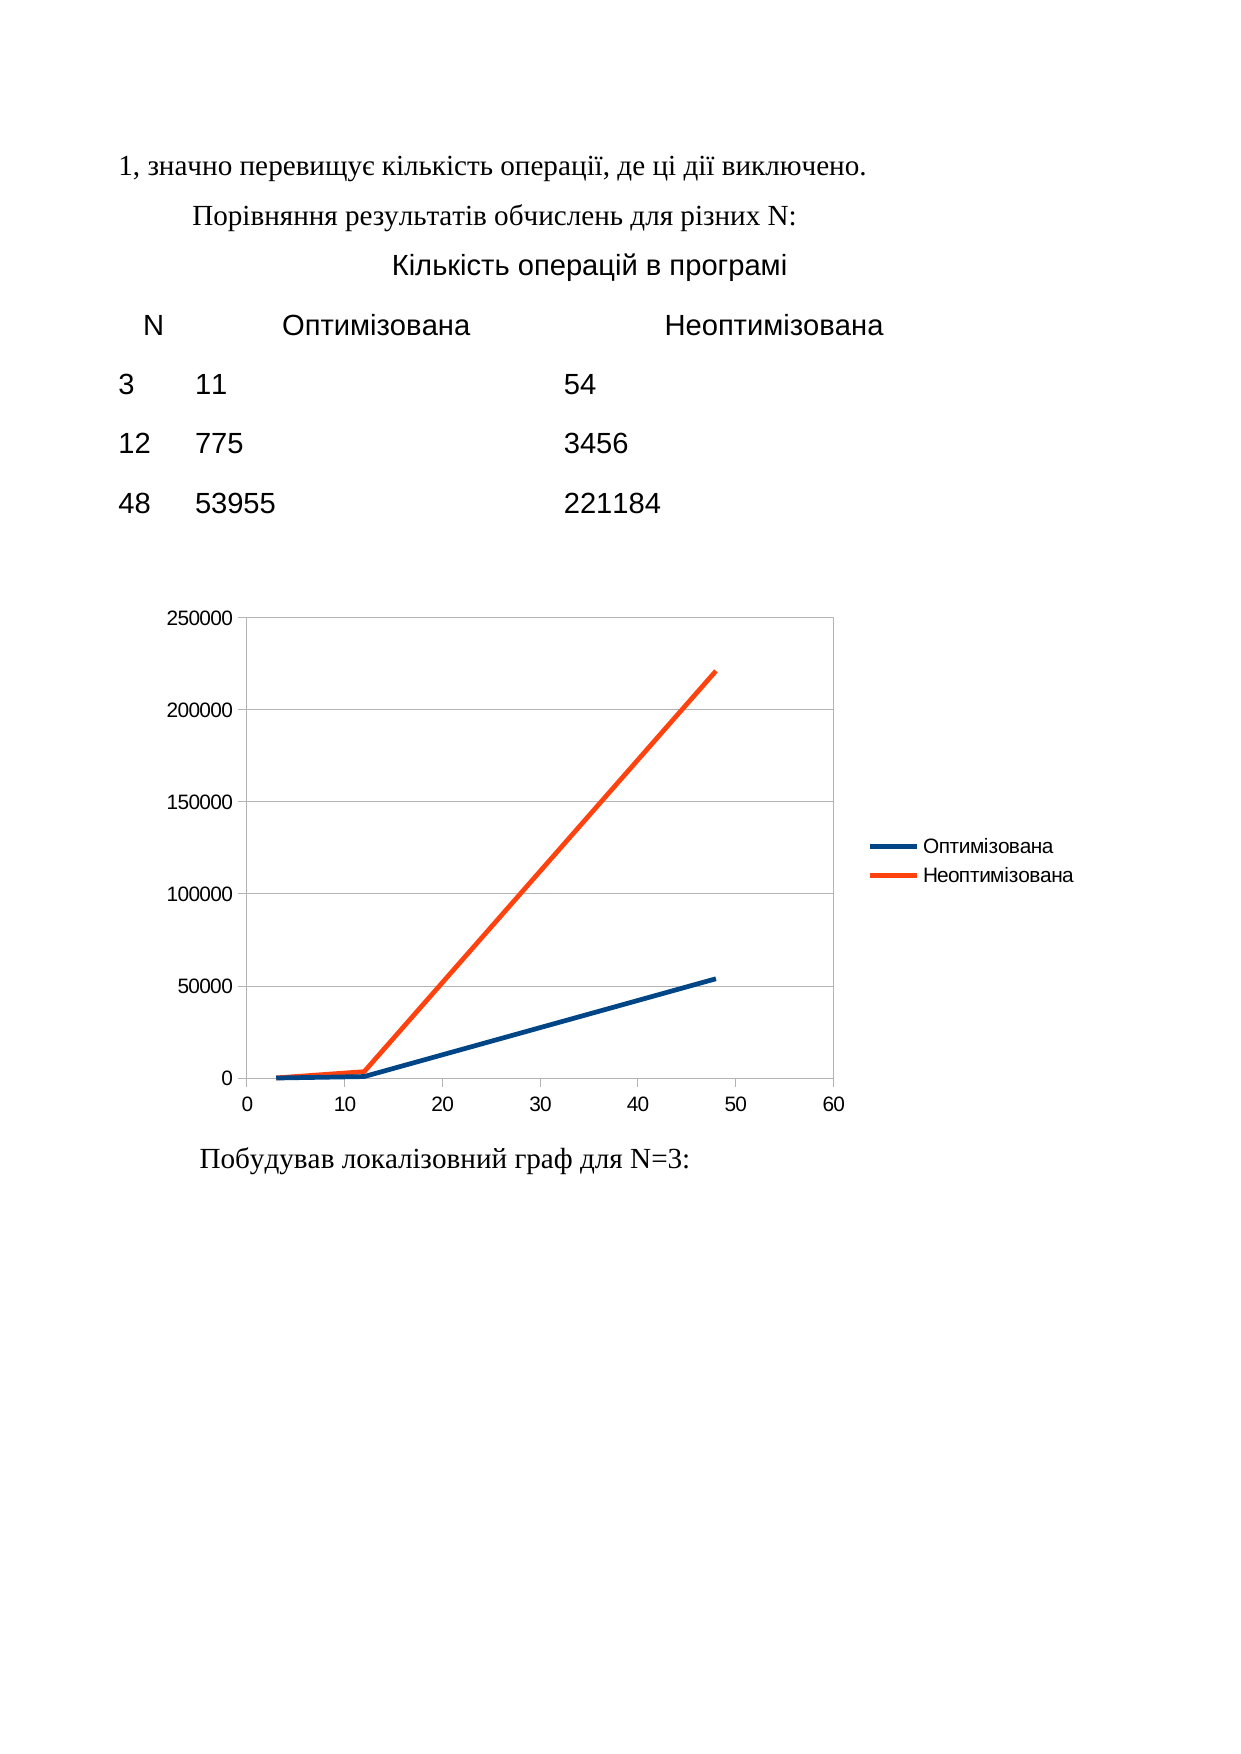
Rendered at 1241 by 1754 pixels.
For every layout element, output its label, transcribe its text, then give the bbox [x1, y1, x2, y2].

table_cell 775 [192, 426, 561, 486]
text Побудував локалізовний граф для N=3: [118, 1141, 1122, 1175]
table_cell 53955 [192, 486, 561, 545]
table_cell 221184 [561, 486, 987, 545]
table_cell 48 [115, 486, 192, 545]
table_cell 3456 [561, 426, 987, 486]
table_header Кількість операцій в програмі [192, 248, 987, 308]
table_header [115, 248, 192, 308]
table_cell Неоптимізована [561, 308, 987, 367]
text 1, значно перевищує кількість операції, де ці дії виключено. [118, 148, 1122, 181]
table_cell 12 [115, 426, 192, 486]
table_cell 54 [561, 367, 987, 426]
table_cell Оптимізована [192, 308, 561, 367]
table_cell 3 [115, 367, 192, 426]
table_cell 11 [192, 367, 561, 426]
table_cell N [115, 308, 192, 367]
text Порівняння результатів обчислень для різних N: [118, 198, 1122, 232]
